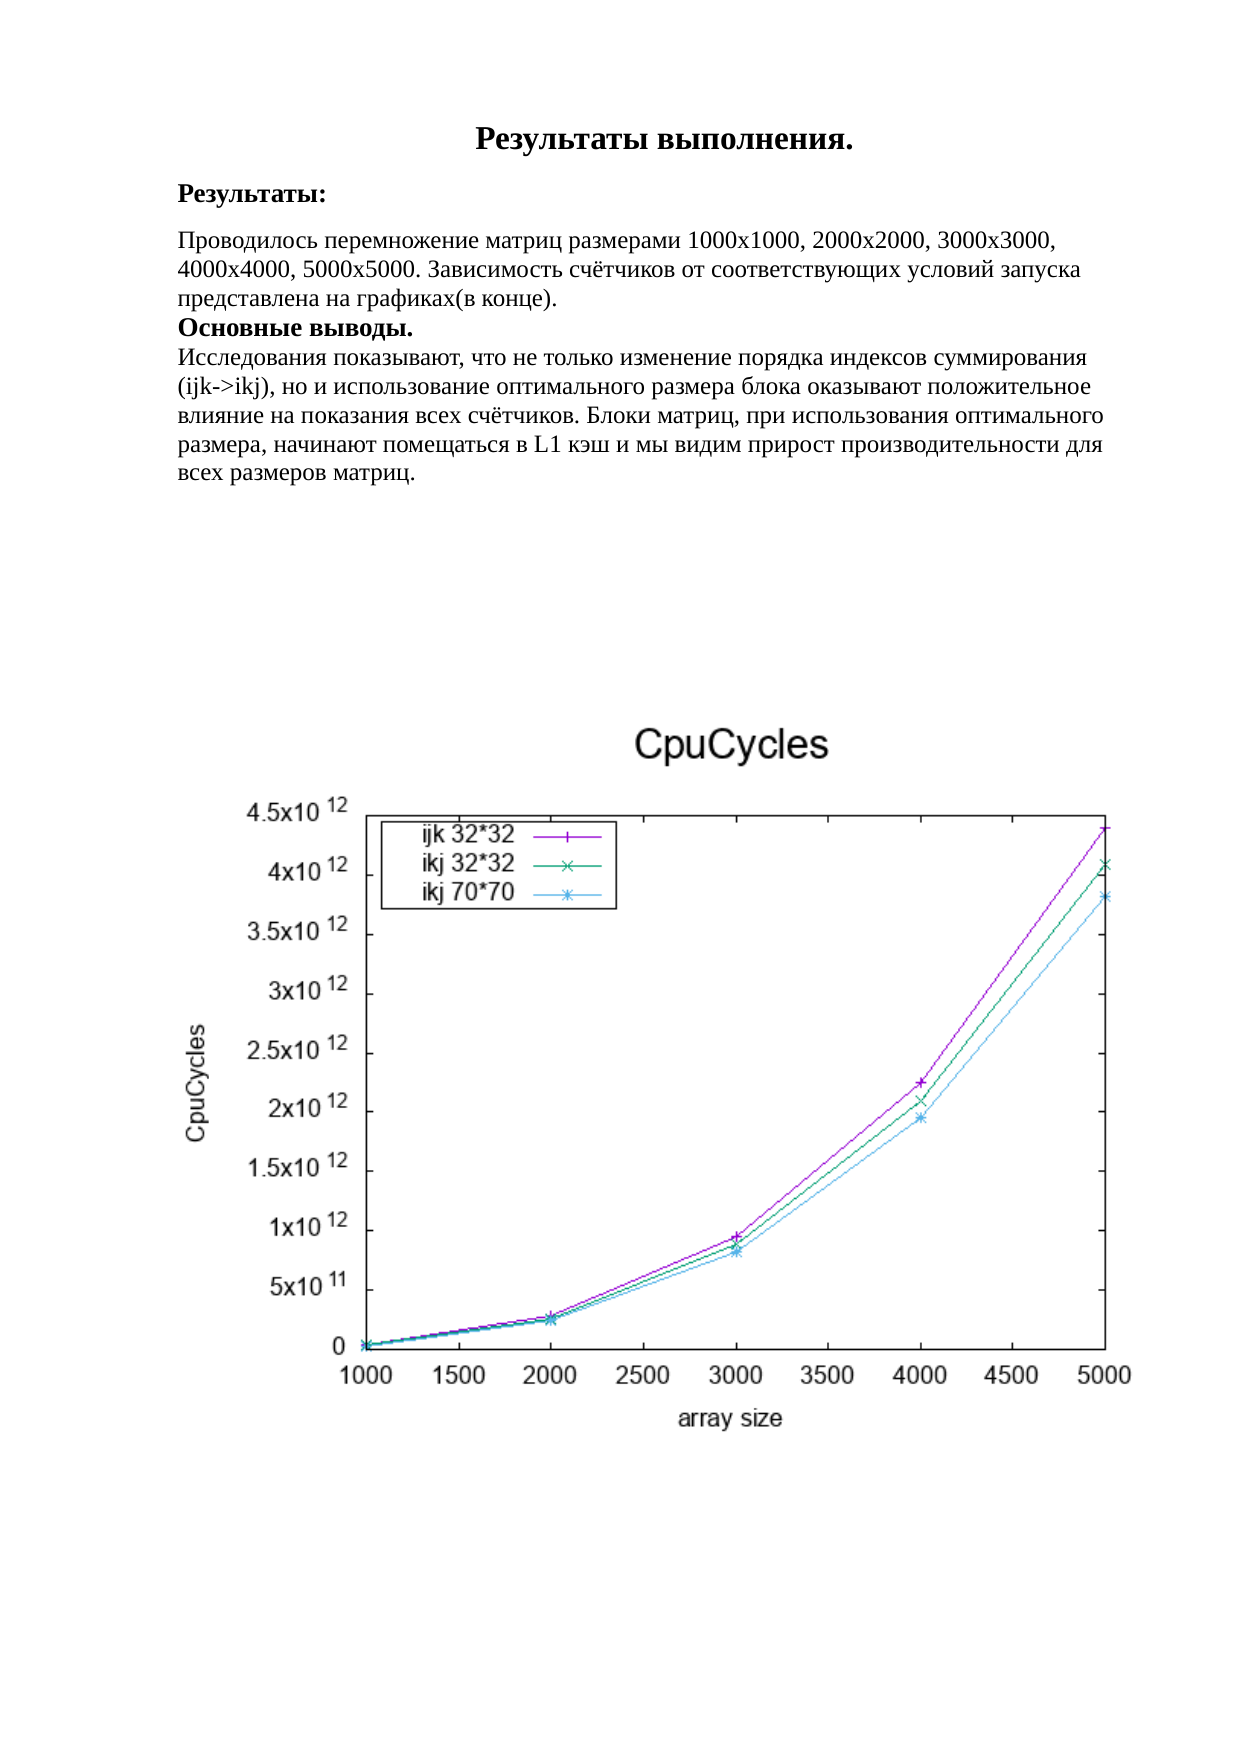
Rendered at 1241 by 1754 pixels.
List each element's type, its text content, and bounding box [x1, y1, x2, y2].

picture [177, 710, 1152, 1442]
subtitle Результаты выполнения. [177, 118, 1152, 156]
text (ijk->ikj), но и использование оптимального размера блока оказывают положительное влияние на показания всех счётчиков. Блоки матриц, при использования оптимального размера, начинают помещаться в L1 кэш и мы видим прирост производительности для всех размеров матриц. [177, 371, 1152, 486]
text Проводилось перемножение матриц размерами 1000x1000, 2000x2000, 3000x3000, 4000x4000, 5000x5000. Зависимость счётчиков от соответствующих условий запуска представлена на графиках(в конце). [177, 225, 1152, 311]
text Исследования показывают, что не только изменение порядка индексов суммирования [177, 342, 1152, 371]
subtitle Результаты: [177, 177, 1152, 208]
text Основные выводы. [177, 311, 1152, 342]
